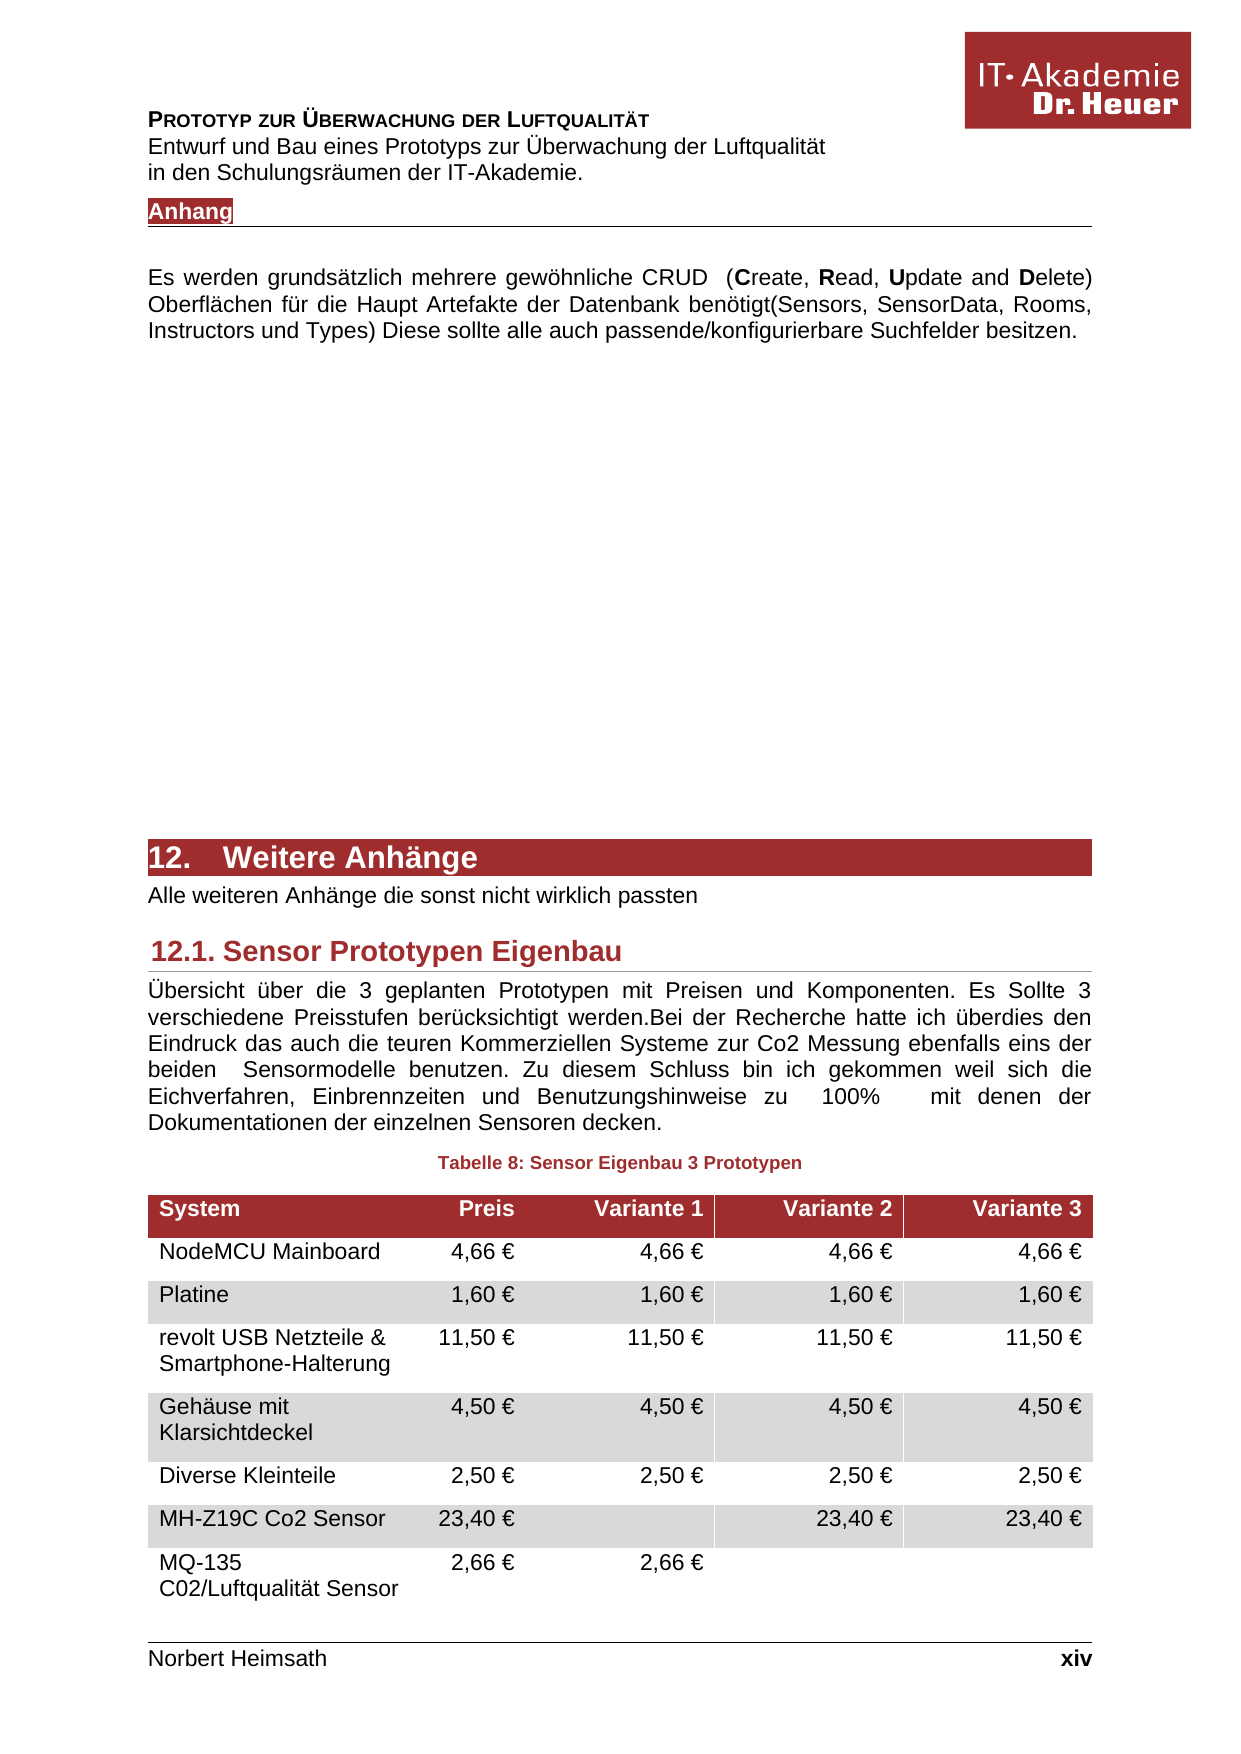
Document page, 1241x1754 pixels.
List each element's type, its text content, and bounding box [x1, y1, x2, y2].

table_header Variante 3 [904, 1195, 1093, 1238]
table_cell 2,50 € [413, 1463, 526, 1505]
table_cell 2,50 € [715, 1463, 903, 1505]
table_cell 4,50 € [526, 1393, 714, 1462]
table_cell Platine [148, 1281, 413, 1324]
table_cell MH-Z19C Co2 Sensor [148, 1505, 413, 1548]
table_cell 11,50 € [715, 1324, 903, 1393]
table_cell Gehäuse mit Klarsichtdeckel [148, 1393, 413, 1462]
table_cell 11,50 € [413, 1324, 526, 1393]
table_header Preis [413, 1195, 526, 1238]
table_cell 23,40 € [413, 1505, 526, 1548]
table_cell 1,60 € [526, 1281, 714, 1324]
table_cell MQ-135 C02/Luftqualität Sensor [148, 1549, 413, 1618]
table_cell 4,66 € [526, 1238, 714, 1281]
table_cell [904, 1549, 1093, 1618]
table_cell 23,40 € [904, 1505, 1093, 1548]
table_cell 2,50 € [526, 1463, 714, 1505]
table_cell 2,50 € [904, 1463, 1093, 1505]
table_cell [526, 1505, 714, 1548]
table_cell 4,66 € [904, 1238, 1093, 1281]
table_cell 1,60 € [413, 1281, 526, 1324]
table_cell 2,66 € [526, 1549, 714, 1618]
text Es werden grundsätzlich mehrere gewöhnliche CRUD (Create, Read, Update and Delete) Oberflächen für die Haupt Artefakte der Datenbank benötigt(Sensors, SensorData, Rooms, Instructors und Types) Diese sollte alle auch passende/konfigurierbare Suchfelder besitzen. [148, 264, 1092, 343]
text Tabelle 8: Sensor Eigenbau 3 Prototypen [148, 1152, 1092, 1174]
subtitle Weitere Anhänge [148, 839, 1092, 876]
table_cell NodeMCU Mainboard [148, 1238, 413, 1281]
table_cell 1,60 € [715, 1281, 903, 1324]
table_cell Diverse Kleinteile [148, 1463, 413, 1505]
subtitle Sensor Prototypen Eigenbau [148, 931, 1092, 971]
table_header System [148, 1195, 413, 1238]
table_cell 11,50 € [904, 1324, 1093, 1393]
table_cell 1,60 € [904, 1281, 1093, 1324]
table_cell 4,50 € [904, 1393, 1093, 1462]
table_cell 4,66 € [715, 1238, 903, 1281]
table_cell 4,50 € [715, 1393, 903, 1462]
table_cell 23,40 € [715, 1505, 903, 1548]
table_cell [715, 1549, 903, 1618]
table_header Variante 1 [526, 1195, 714, 1238]
text Übersicht über die 3 geplanten Prototypen mit Preisen und Komponenten. Es Sollte 3 verschiedene Preisstufen berücksichtigt werden.Bei der Recherche hatte ich überdies den Eindruck das auch die teuren Kommerziellen Systeme zur Co2 Messung ebenfalls eins der beiden Sensormodelle benutzen. Zu diesem Schluss bin ich gekommen weil sich die Eichverfahren, Einbrennzeiten und Benutzungshinweise zu 100% mit denen der Dokumentationen der einzelnen Sensoren decken. [148, 977, 1092, 1136]
table_cell 4,50 € [413, 1393, 526, 1462]
text Alle weiteren Anhänge die sonst nicht wirklich passten [148, 882, 1092, 908]
table_cell 4,66 € [413, 1238, 526, 1281]
table_cell 2,66 € [413, 1549, 526, 1618]
table_cell revolt USB Netzteile & Smartphone-Halterung [148, 1324, 413, 1393]
table_header Variante 2 [715, 1195, 903, 1238]
table_cell 11,50 € [526, 1324, 714, 1393]
